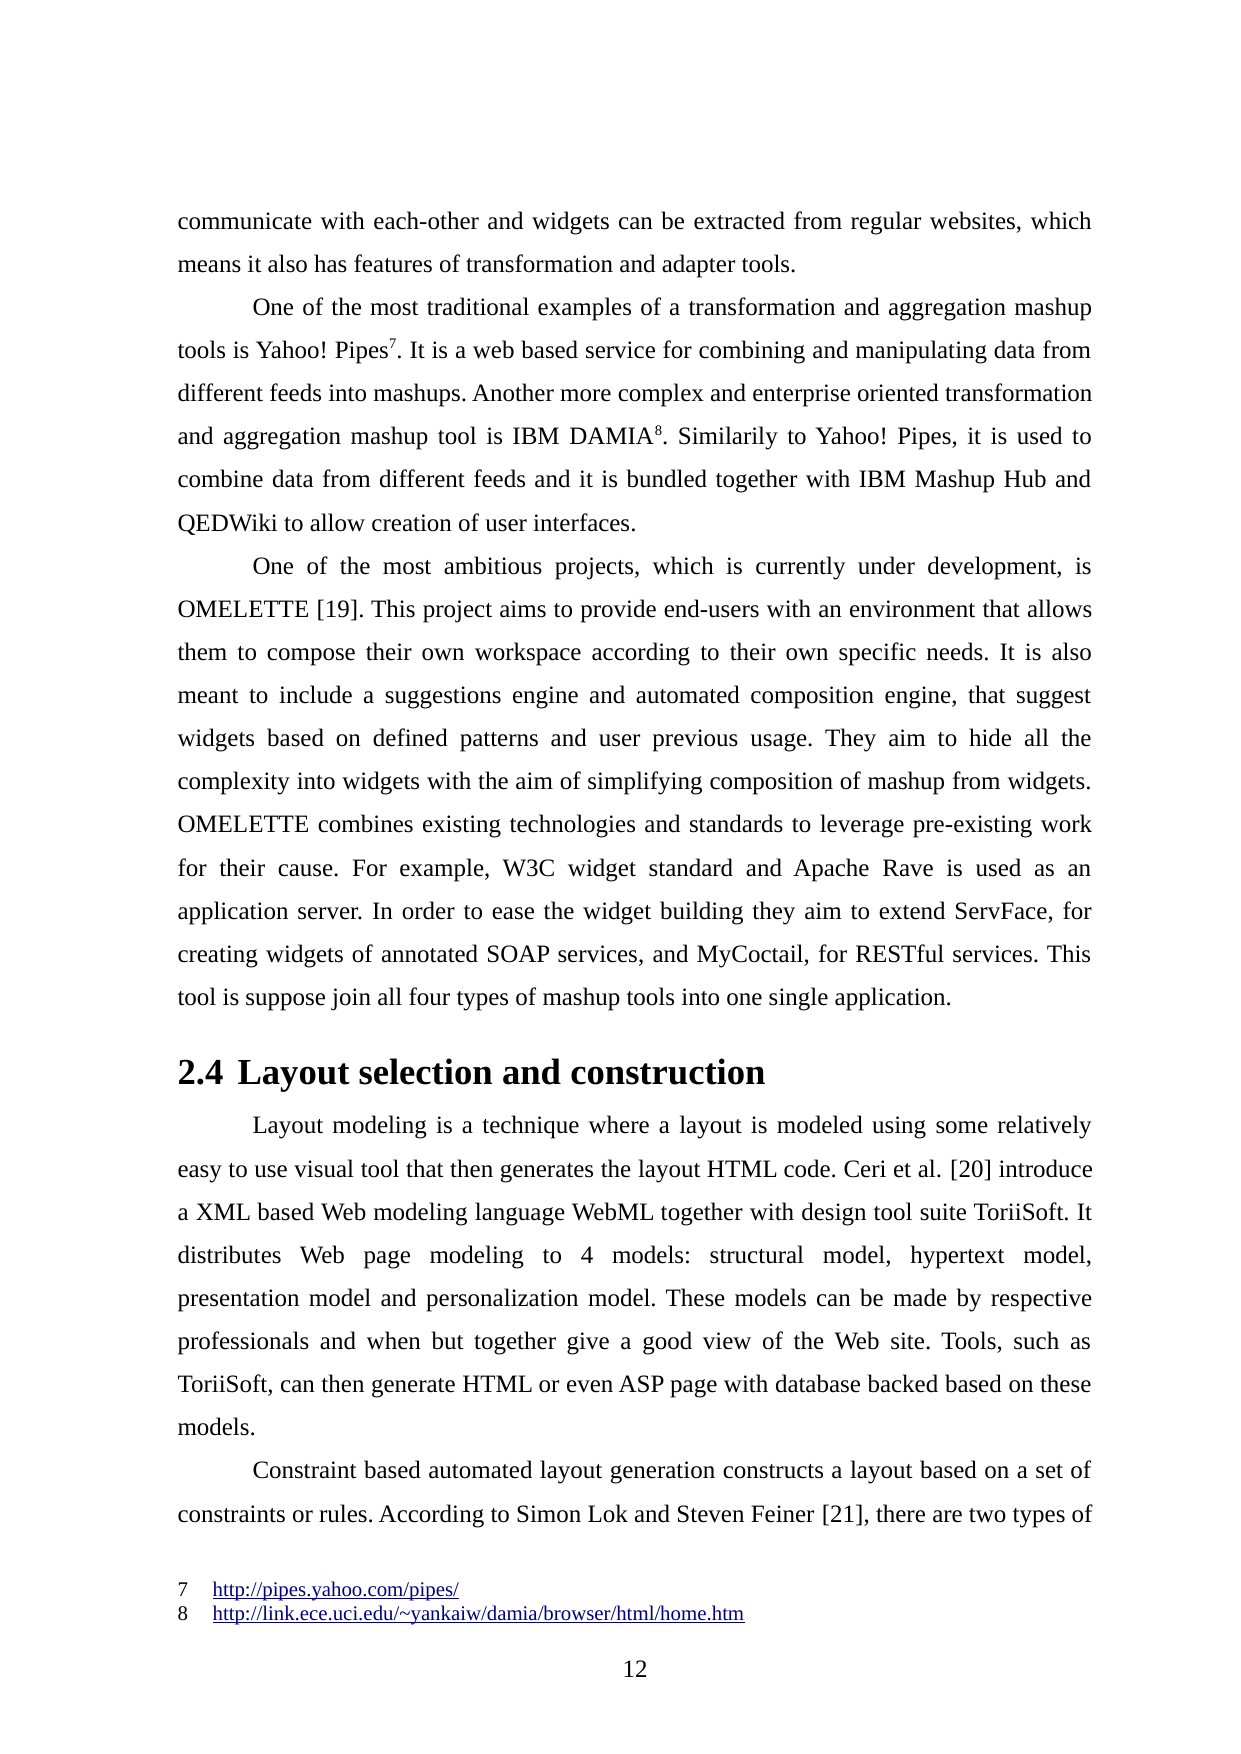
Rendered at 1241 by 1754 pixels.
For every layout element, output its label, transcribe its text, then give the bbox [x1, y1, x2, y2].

subtitle Layout selection and construction [177, 1050, 1093, 1092]
text Constraint based automated layout generation constructs a layout based on a set of constraints or rules. According to Simon Lok and Steven Feiner [21], there are two types of [177, 1456, 1093, 1527]
text Layout modeling is a technique where a layout is modeled using some relatively easy to use visual tool that then generates the layout HTML code. Ceri et al. [20] introduce a XML based Web modeling language WebML together with design tool suite ToriiSoft. It distributes Web page modeling to 4 models: structural model, hypertext model, presentation model and personalization model. These models can be made by respective professionals and when but together give a good view of the Web site. Tools, such as ToriiSoft, can then generate HTML or even ASP page with database backed based on these models. [177, 1111, 1093, 1441]
text communicate with each-other and widgets can be extracted from regular websites, which means it also has features of transformation and adapter tools. [177, 206, 1093, 278]
text One of the most traditional examples of a transformation and aggregation mashup tools is Yahoo! Pipes. It is a web based service for combining and manipulating data from different feeds into mashups. Another more complex and enterprise oriented transformation and aggregation mashup tool is IBM DAMIA. Similarily to Yahoo! Pipes, it is used to combine data from different feeds and it is bundled together with IBM Mashup Hub and QEDWiki to allow creation of user interfaces. [177, 292, 1093, 536]
text One of the most ambitious projects, which is currently under development, is OMELETTE [19]. This project aims to provide end-users with an environment that allows them to compose their own workspace according to their own specific needs. It is also meant to include a suggestions engine and automated composition engine, that suggest widgets based on defined patterns and user previous usage. They aim to hide all the complexity into widgets with the aim of simplifying composition of mashup from widgets. OMELETTE combines existing technologies and standards to leverage pre-existing work for their cause. For example, W3C widget standard and Apache Rave is used as an application server. In order to ease the widget building they aim to extend ServFace, for creating widgets of annotated SOAP services, and MyCoctail, for RESTful services. This tool is suppose join all four types of mashup tools into one single application. [177, 551, 1093, 1011]
text http://link.ece.uci.edu/~yankaiw/damia/browser/html/home.htm [177, 1601, 1093, 1625]
text http://pipes.yahoo.com/pipes/ [177, 1577, 1093, 1601]
